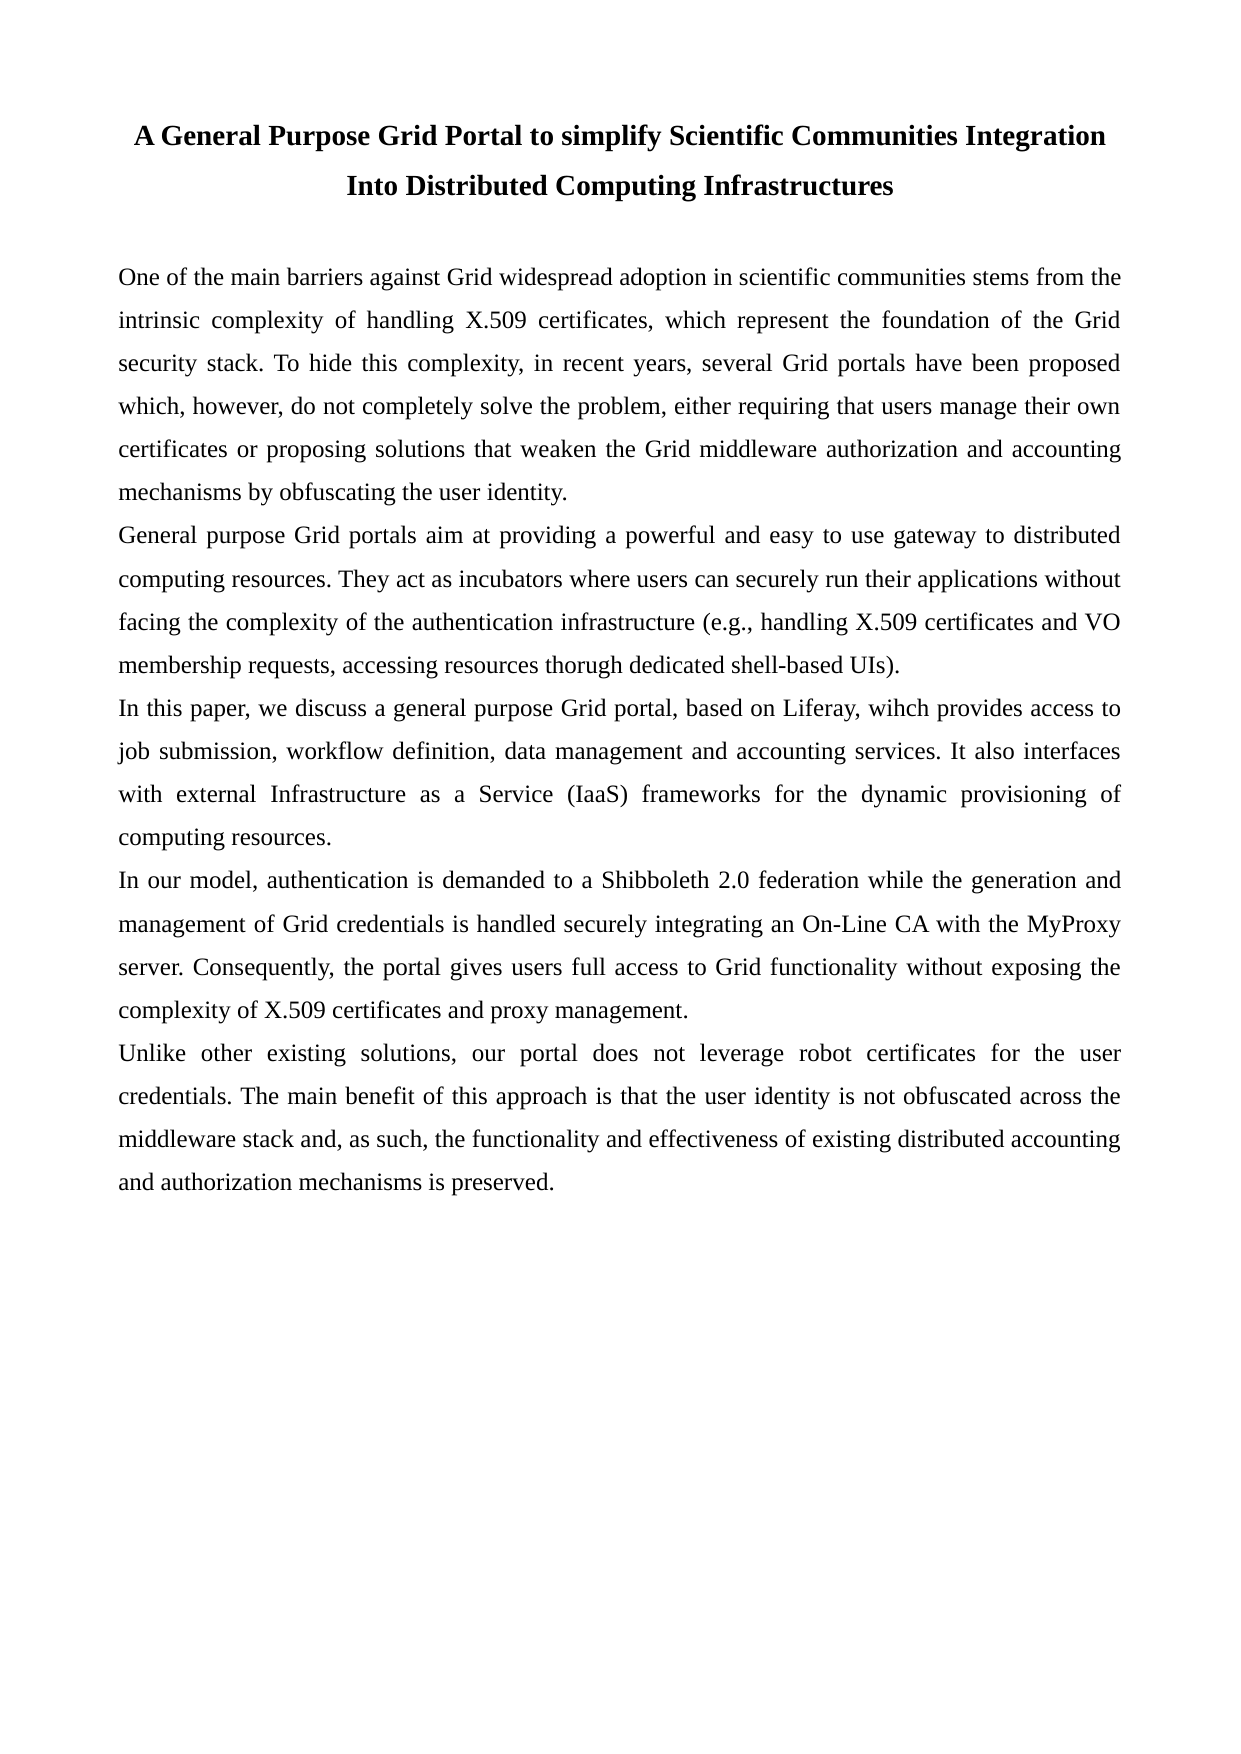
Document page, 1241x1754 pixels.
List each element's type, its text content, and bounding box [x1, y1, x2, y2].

text General purpose Grid portals aim at providing a powerful and easy to use gateway to distributed computing resources. They act as incubators where users can securely run their applications without facing the complexity of the authentication infrastructure (e.g., handling X.509 certificates and VO membership requests, accessing resources thorugh dedicated shell-based UIs). [118, 521, 1122, 679]
text A General Purpose Grid Portal to simplify Scientific Communities Integration Into Distributed Computing Infrastructures [118, 118, 1122, 202]
text Unlike other existing solutions, our portal does not leverage robot certificates for the user credentials. The main benefit of this approach is that the user identity is not obfuscated across the middleware stack and, as such, the functionality and effectiveness of existing distributed accounting and authorization mechanisms is preserved. [118, 1038, 1122, 1196]
